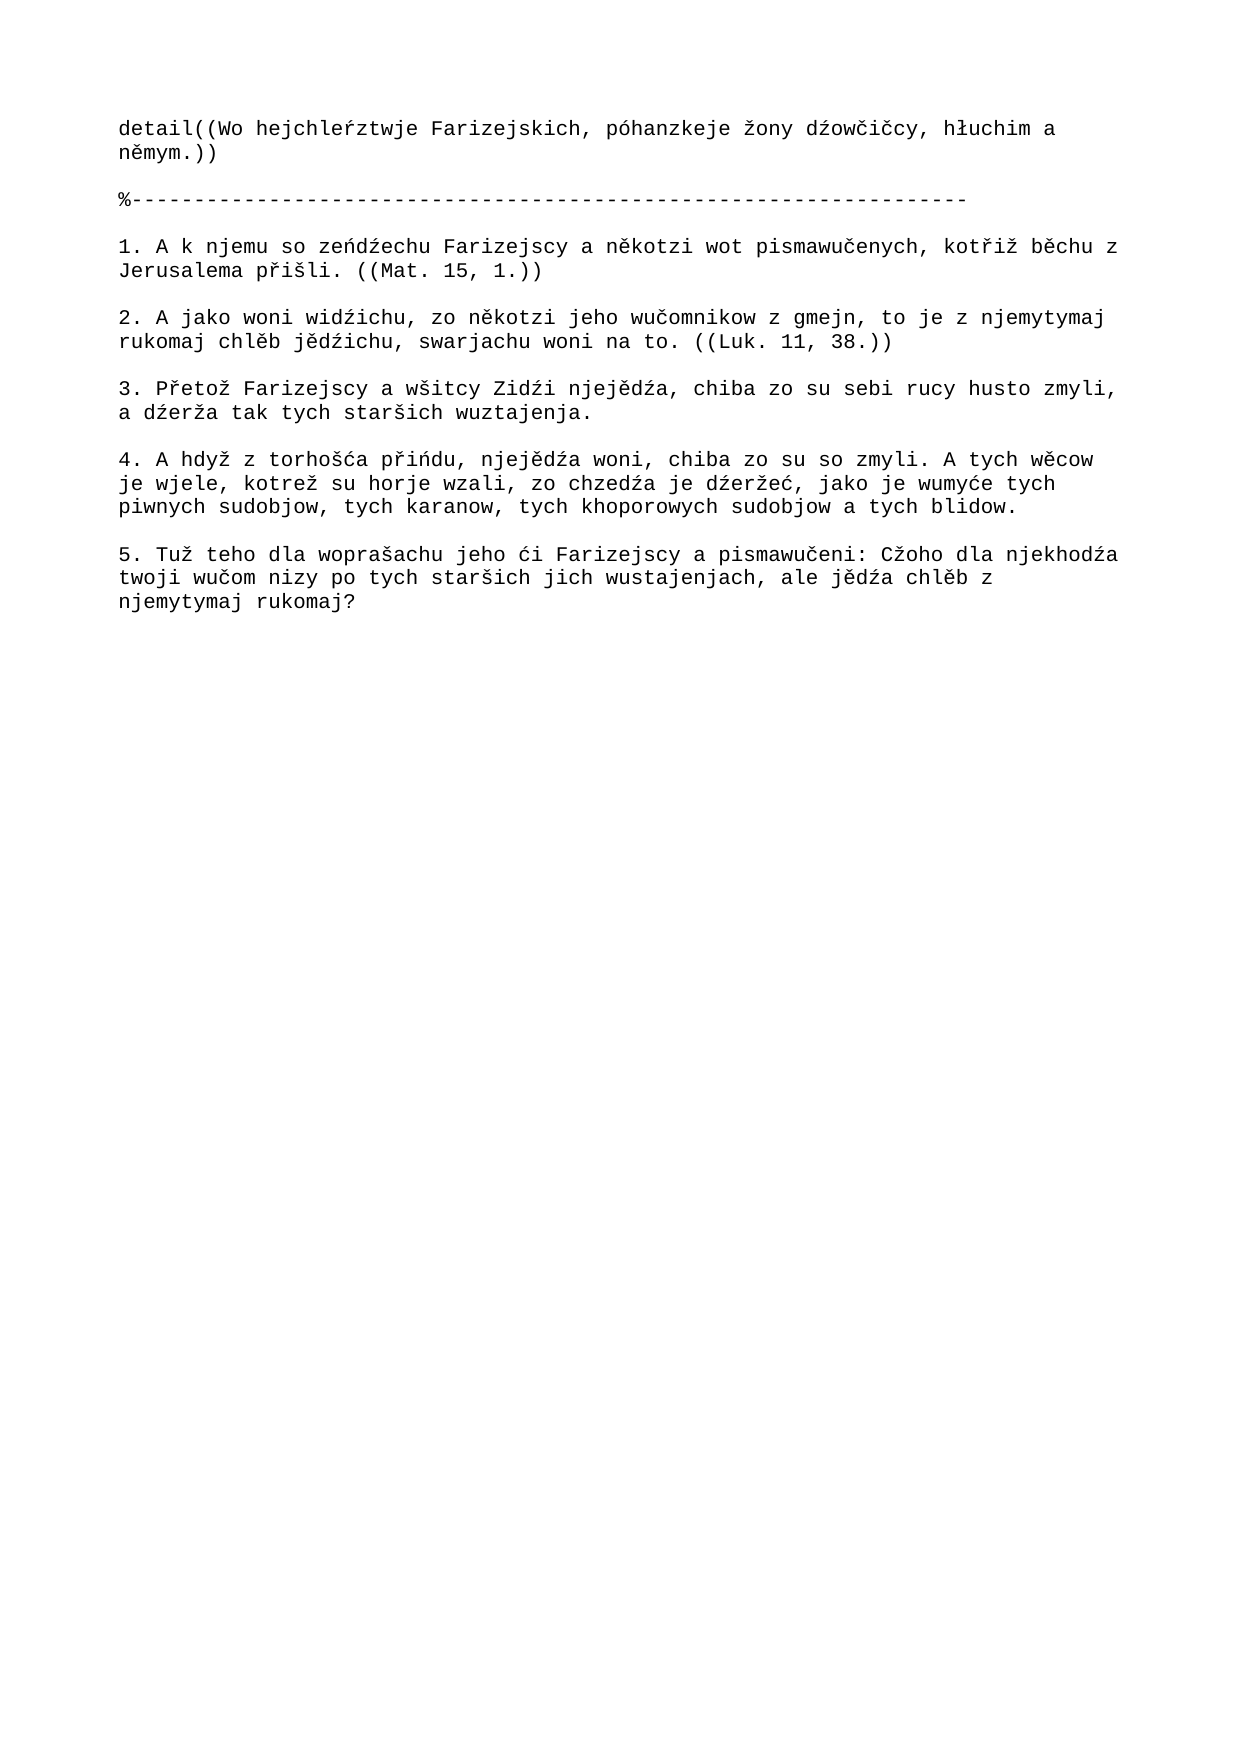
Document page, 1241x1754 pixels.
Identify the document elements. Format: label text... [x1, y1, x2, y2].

text 3. Přetož Farizejscy a wšitcy Zidźi njejědźa, chiba zo su sebi rucy husto zmyli, a dźerža tak tych staršich wuztajenja. [118, 378, 1122, 426]
text 1. A k njemu so zeńdźechu Farizejscy a někotzi wot pismawučenych, kotřiž běchu z Jerusalema přišli. ((Mat. 15, 1.)) [118, 236, 1122, 284]
text detail((Wo hejchleŕztwje Farizejskich, póhanzkeje žony dźowčičcy, hłuchim a němym.)) [118, 118, 1122, 165]
text 4. A hdyž z torhošća přińdu, njejědźa woni, chiba zo su so zmyli. A tych wěcow je wjele, kotrež su horje wzali, zo chzedźa je dźeržeć, jako je wumyće tych piwnych sudobjow, tych karanow, tych khoporowych sudobjow a tych blidow. [118, 449, 1122, 520]
text 2. A jako woni widźichu, zo někotzi jeho wučomnikow z gmejn, to je z njemytymaj rukomaj chlěb jědźichu, swarjachu woni na to. ((Luk. 11, 38.)) [118, 307, 1122, 354]
text 5. Tuž teho dla woprašachu jeho ći Farizejscy a pismawučeni: Cžoho dla njekhodźa twoji wučom nizy po tych staršich jich wustajenjach, ale jědźa chlěb z njemytymaj rukomaj? [118, 544, 1122, 615]
text %------------------------------------------------------------------- [118, 189, 1122, 213]
